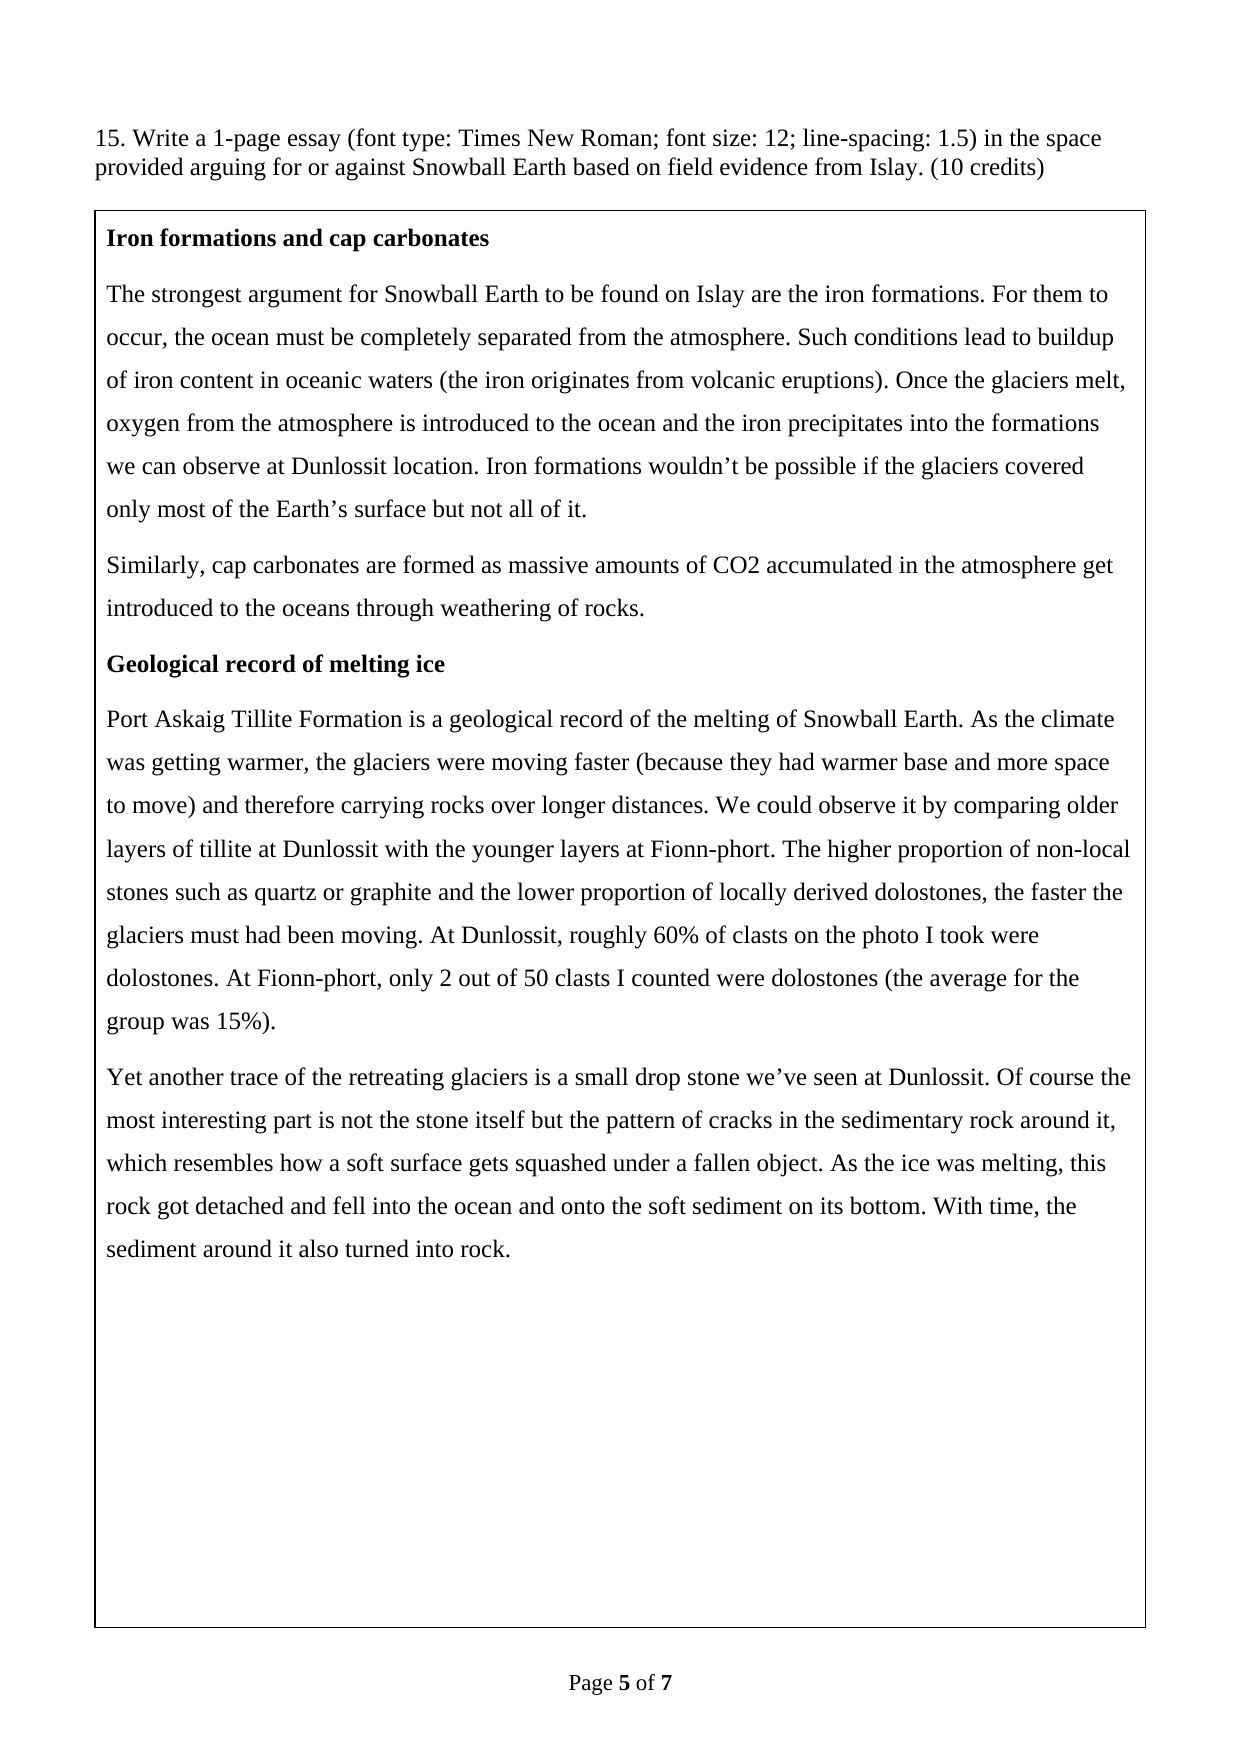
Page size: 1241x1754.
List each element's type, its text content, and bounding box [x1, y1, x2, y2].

text 15. Write a 1-page essay (font type: Times New Roman; font size: 12; line-spacing: 1.5) in the space provided arguing for or against Snowball Earth based on field evidence from Islay. (10 credits) [94, 123, 1146, 181]
table_header Iron formations and cap carbonates The strongest argument for Snowball Earth to be found on Islay are the iron formations. For them to occur, the ocean must be completely separated from the atmosphere. Such conditions lead to buildup of iron content in oceanic waters (the iron originates from volcanic eruptions). Once the glaciers melt, oxygen from the atmosphere is introduced to the ocean and the iron precipitates into the formations we can observe at Dunlossit location. Iron formations wouldn’t be possible if the glaciers covered only most of the Earth’s surface but not all of it. Similarly, cap carbonates are formed as massive amounts of CO2 accumulated in the atmosphere get introduced to the oceans through weathering of rocks. Geological record of melting ice Port Askaig Tillite Formation is a geological record of the melting of Snowball Earth. As the climate was getting warmer, the glaciers were moving faster (because they had warmer base and more space to move) and therefore carrying rocks over longer distances. We could observe it by comparing older layers of tillite at Dunlossit with the younger layers at Fionn-phort. The higher proportion of non-local stones such as quartz or graphite and the lower proportion of locally derived dolostones, the faster the glaciers must had been moving. At Dunlossit, roughly 60% of clasts on the photo I took were dolostones. At Fionn-phort, only 2 out of 50 clasts I counted were dolostones (the average for the group was 15%). Yet another trace of the retreating glaciers is a small drop stone we’ve seen at Dunlossit. Of course the most interesting part is not the stone itself but the pattern of cracks in the sedimentary rock around it, which resembles how a soft surface gets squashed under a fallen object. As the ice was melting, this rock got detached and fell into the ocean and onto the soft sediment on its bottom. With time, the sediment around it also turned into rock. [96, 211, 1145, 1627]
